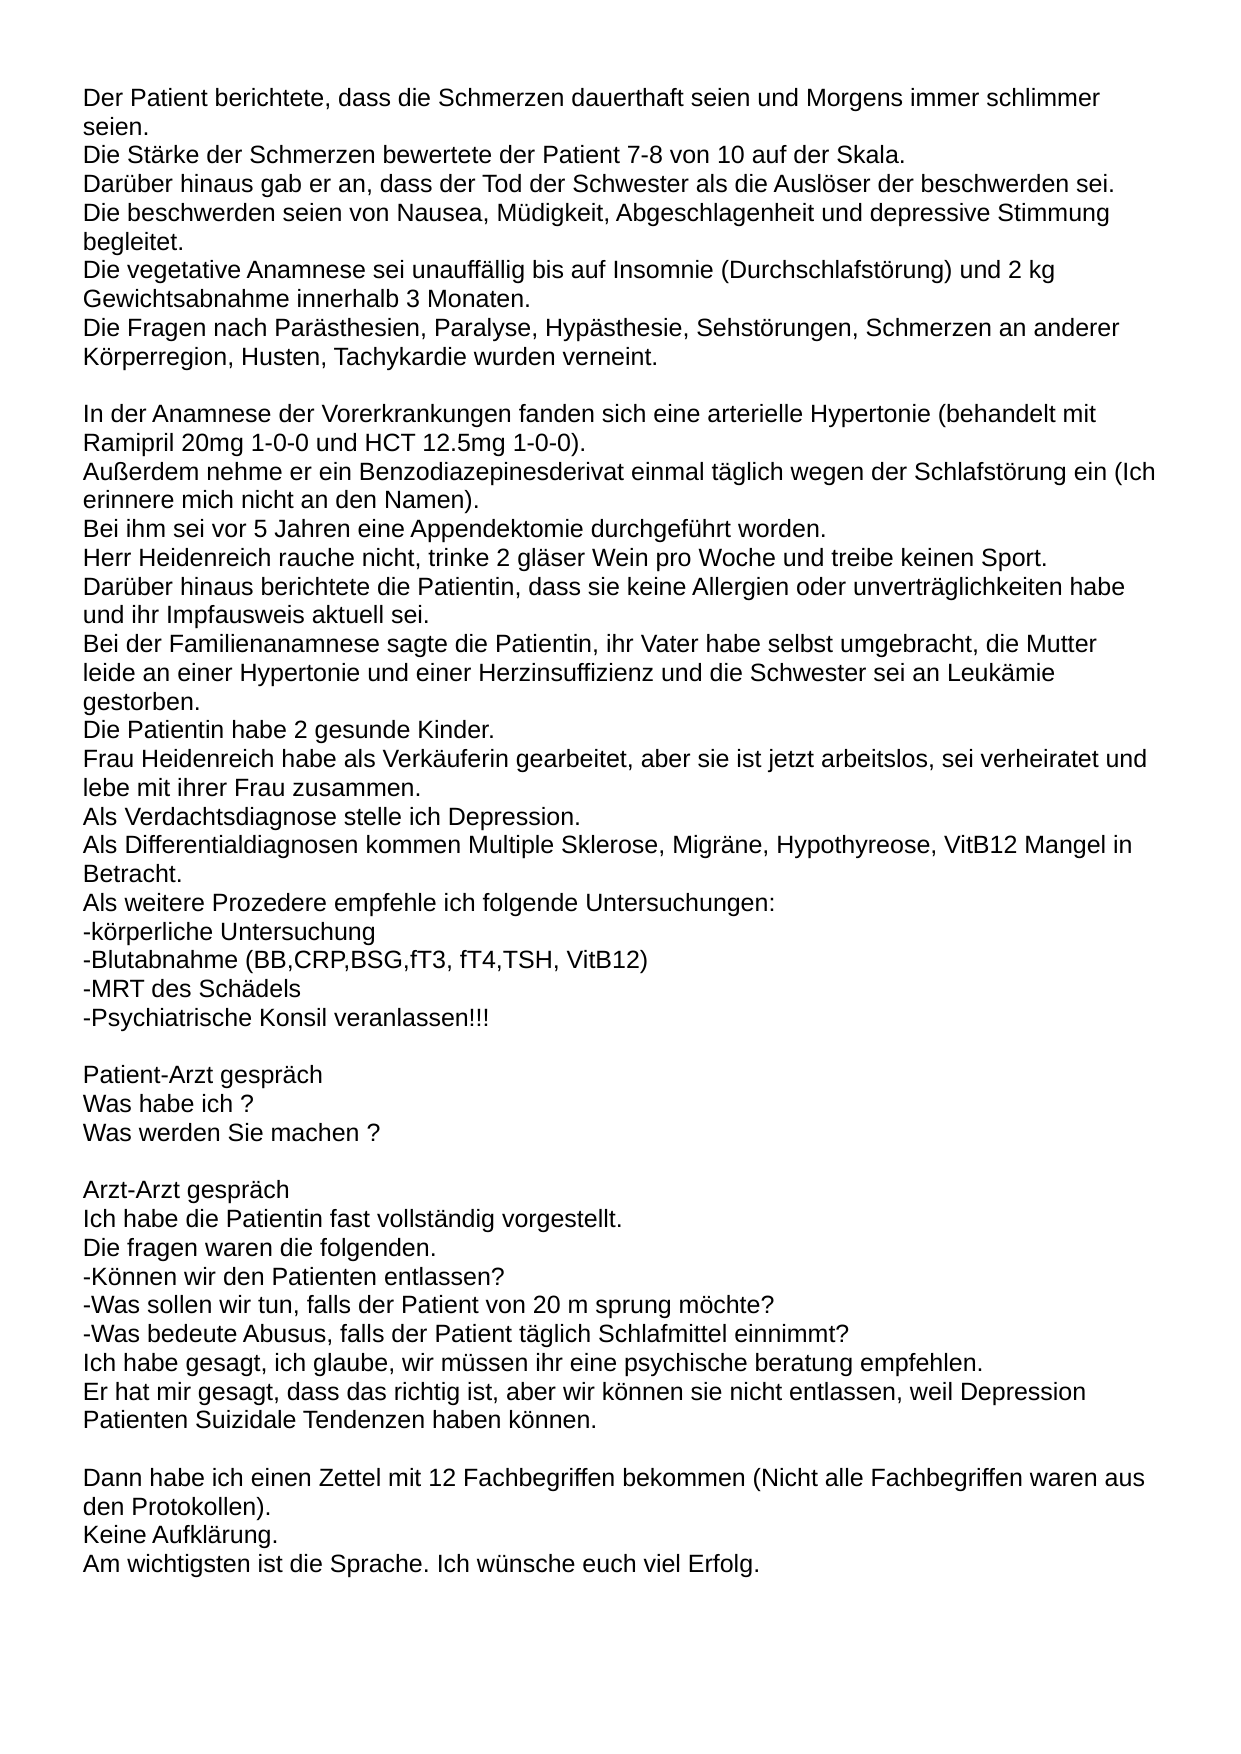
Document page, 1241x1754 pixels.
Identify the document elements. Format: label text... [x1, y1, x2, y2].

text Bei der Familienanamnese sagte die Patientin, ihr Vater habe selbst umgebracht, die Mutter leide an einer Hypertonie und einer Herzinsuffizienz und die Schwester sei an Leukämie gestorben. [83, 629, 1157, 715]
text Außerdem nehme er ein Benzodiazepinesderivat einmal täglich wegen der Schlafstörung ein (Ich erinnere mich nicht an den Namen). [83, 456, 1157, 514]
text Der Patient berichtete, dass die Schmerzen dauerthaft seien und Morgens immer schlimmer seien. [83, 83, 1157, 140]
text Als Differentialdiagnosen kommen Multiple Sklerose, Migräne, Hypothyreose, VitB12 Mangel in Betracht. [83, 830, 1157, 888]
text -körperliche Untersuchung [83, 916, 1157, 945]
text Die Fragen nach Parästhesien, Paralyse, Hypästhesie, Sehstörungen, Schmerzen an anderer Körperregion, Husten, Tachykardie wurden verneint. [83, 313, 1157, 370]
text Er hat mir gesagt, dass das richtig ist, aber wir können sie nicht entlassen, weil Depression Patienten Suizidale Tendenzen haben können. [83, 1376, 1157, 1434]
text -Was sollen wir tun, falls der Patient von 20 m sprung möchte? [83, 1290, 1157, 1319]
text Die fragen waren die folgenden. [83, 1233, 1157, 1261]
text Ich habe die Patientin fast vollständig vorgestellt. [83, 1204, 1157, 1233]
text Die Stärke der Schmerzen bewertete der Patient 7-8 von 10 auf der Skala. [83, 140, 1157, 169]
text Ich habe gesagt, ich glaube, wir müssen ihr eine psychische beratung empfehlen. [83, 1348, 1157, 1376]
text Frau Heidenreich habe als Verkäuferin gearbeitet, aber sie ist jetzt arbeitslos, sei verheiratet und lebe mit ihrer Frau zusammen. [83, 744, 1157, 801]
text Herr Heidenreich rauche nicht, trinke 2 gläser Wein pro Woche und treibe keinen Sport. [83, 543, 1157, 571]
text Keine Aufklärung. [83, 1520, 1157, 1549]
text Als Verdachtsdiagnose stelle ich Depression. [83, 801, 1157, 830]
text Was habe ich ? [83, 1089, 1157, 1118]
text Die vegetative Anamnese sei unauffällig bis auf Insomnie (Durchschlafstörung) und 2 kg Gewichtsabnahme innerhalb 3 Monaten. [83, 255, 1157, 313]
text Darüber hinaus berichtete die Patientin, dass sie keine Allergien oder unverträglichkeiten habe und ihr Impfausweis aktuell sei. [83, 571, 1157, 629]
text Die Patientin habe 2 gesunde Kinder. [83, 715, 1157, 744]
text Als weitere Prozedere empfehle ich folgende Untersuchungen: [83, 888, 1157, 916]
text Die beschwerden seien von Nausea, Müdigkeit, Abgeschlagenheit und depressive Stimmung begleitet. [83, 198, 1157, 255]
text Darüber hinaus gab er an, dass der Tod der Schwester als die Auslöser der beschwerden sei. [83, 169, 1157, 198]
text Was werden Sie machen ? [83, 1118, 1157, 1146]
text In der Anamnese der Vorerkrankungen fanden sich eine arterielle Hypertonie (behandelt mit Ramipril 20mg 1-0-0 und HCT 12.5mg 1-0-0). [83, 399, 1157, 456]
text Am wichtigsten ist die Sprache. Ich wünsche euch viel Erfolg. [83, 1549, 1157, 1578]
text -MRT des Schädels [83, 974, 1157, 1003]
text -Blutabnahme (BB,CRP,BSG,fT3, fT4,TSH, VitB12) [83, 945, 1157, 974]
text Bei ihm sei vor 5 Jahren eine Appendektomie durchgeführt worden. [83, 514, 1157, 543]
text -Können wir den Patienten entlassen? [83, 1261, 1157, 1290]
text -Psychiatrische Konsil veranlassen!!! [83, 1003, 1157, 1031]
text Patient-Arzt gespräch [83, 1060, 1157, 1089]
text -Was bedeute Abusus, falls der Patient täglich Schlafmittel einnimmt? [83, 1319, 1157, 1348]
text Dann habe ich einen Zettel mit 12 Fachbegriffen bekommen (Nicht alle Fachbegriffen waren aus den Protokollen). [83, 1463, 1157, 1520]
text Arzt-Arzt gespräch [83, 1175, 1157, 1204]
